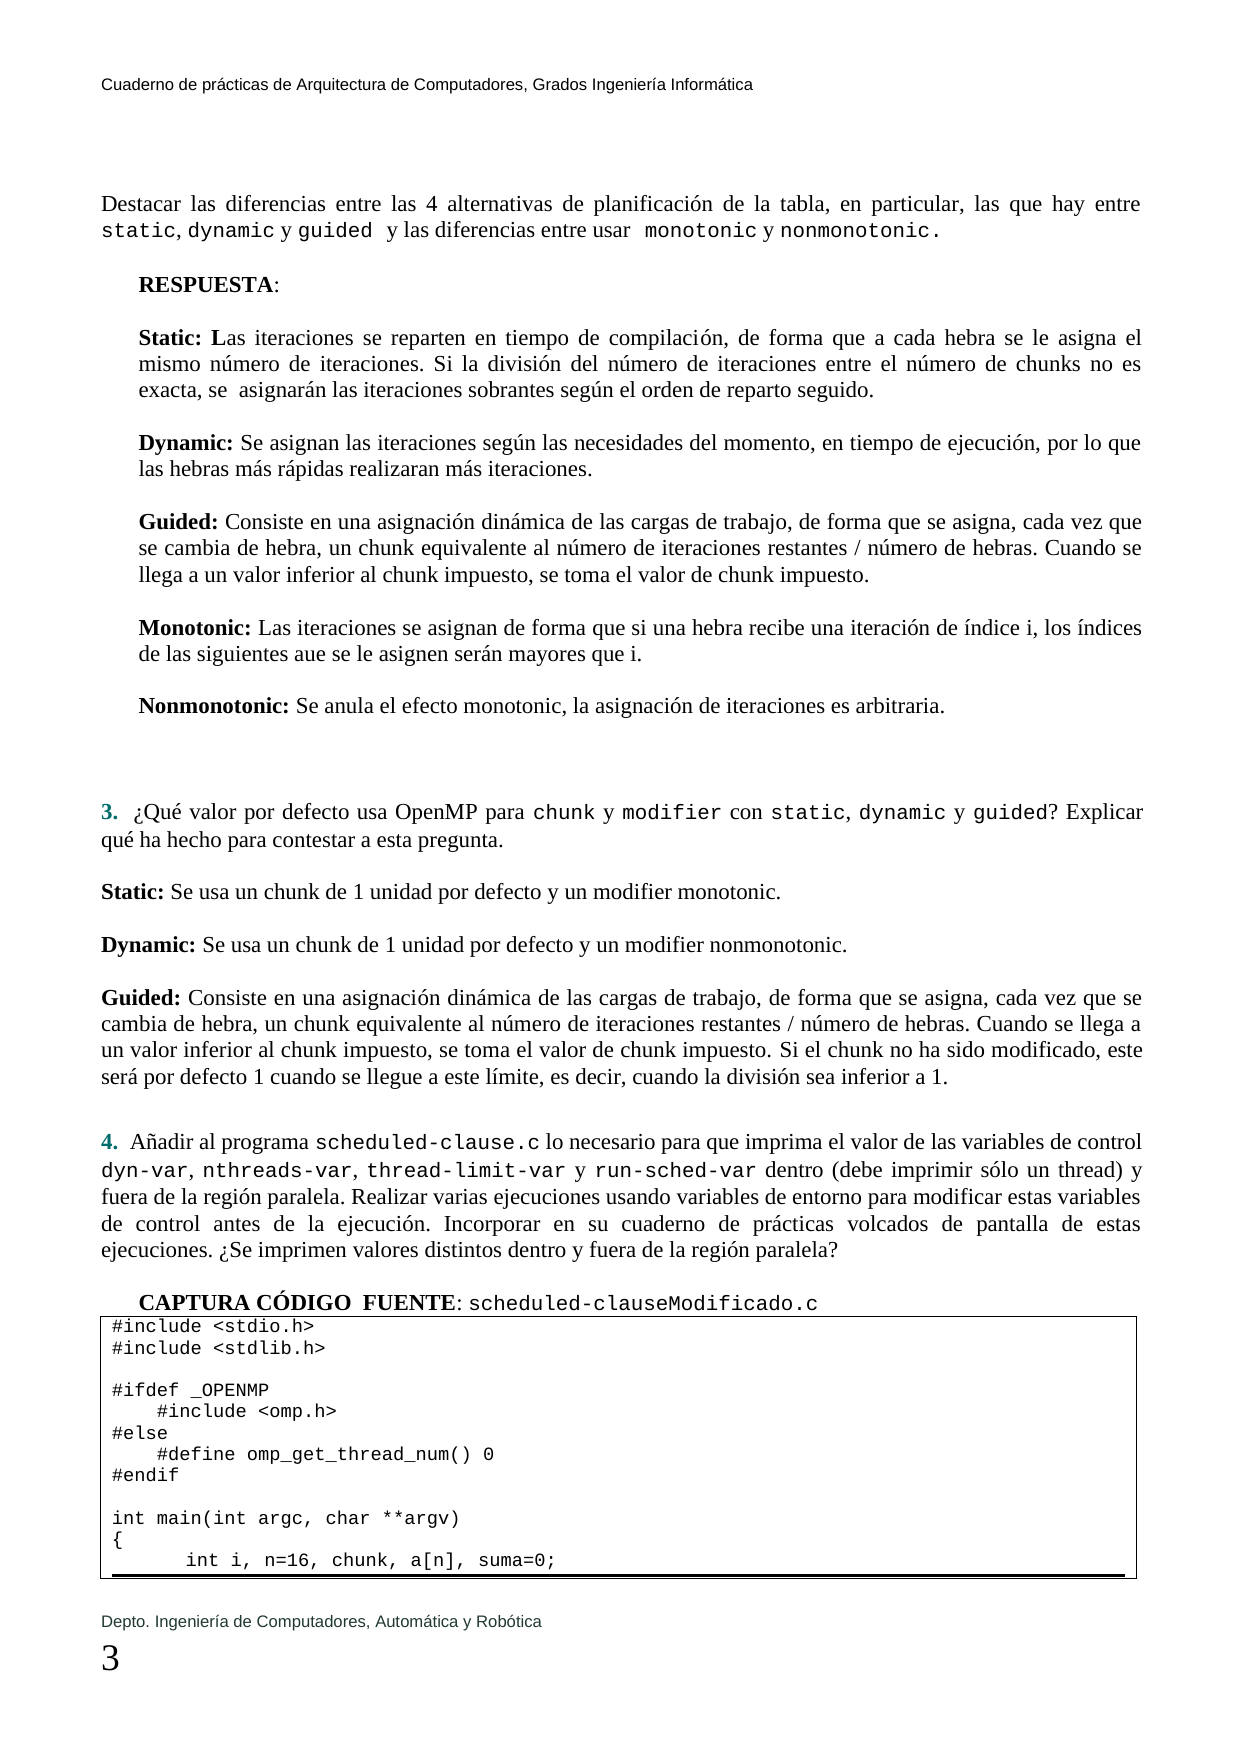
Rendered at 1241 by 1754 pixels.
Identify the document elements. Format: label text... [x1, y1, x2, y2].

list 4. Añadir al programa scheduled-clause.c lo necesario para que imprima el valor de las variables de control dyn-var, nthreads-var, thread-limit-var y run-sched-var dentro (debe imprimir sólo un thread) y fuera de la región paralela. Realizar varias ejecuciones usando variables de entorno para modificar estas variables de control antes de la ejecución. Incorporar en su cuaderno de prácticas volcados de pantalla de estas ejecuciones. ¿Se imprimen valores distintos dentro y fuera de la región paralela? [101, 1128, 1143, 1262]
text Dynamic: Se usa un chunk de 1 unidad por defecto y un modifier nonmonotonic. [101, 931, 1143, 957]
text Guided: Consiste en una asignación dinámica de las cargas de trabajo, de forma que se asigna, cada vez que se cambia de hebra, un chunk equivalente al número de iteraciones restantes / número de hebras. Cuando se llega a un valor inferior al chunk impuesto, se toma el valor de chunk impuesto. Si el chunk no ha sido modificado, este será por defecto 1 cuando se llegue a este límite, es decir, cuando la división sea inferior a 1. [101, 984, 1143, 1089]
text Nonmonotonic: Se anula el efecto monotonic, la asignación de iteraciones es arbitraria. [138, 693, 1143, 719]
table_header #include <stdio.h> #include <stdlib.h> #ifdef _OPENMP #include <omp.h> #else #define omp_get_thread_num() 0 #endif int main(int argc, char **argv) { int i, n=16, chunk, a[n], suma=0; [101, 1317, 1136, 1577]
text RESPUESTA: [138, 271, 1143, 297]
text 3. ¿Qué valor por defecto usa OpenMP para chunk y modifier con static, dynamic y guided? Explicar qué ha hecho para contestar a esta pregunta. [101, 798, 1143, 852]
text Static: Las iteraciones se reparten en tiempo de compilación, de forma que a cada hebra se le asigna el mismo número de iteraciones. Si la división del número de iteraciones entre el número de chunks no es exacta, se asignarán las iteraciones sobrantes según el orden de reparto seguido. [138, 324, 1143, 403]
list Destacar las diferencias entre las 4 alternativas de planificación de la tabla, en particular, las que hay entre static, dynamic y guided y las diferencias entre usar monotonic y nonmonotonic. [101, 190, 1143, 244]
text CAPTURA CÓDIGO FUENTE: scheduled-clauseModificado.c [138, 1289, 1143, 1316]
text Monotonic: Las iteraciones se asignan de forma que si una hebra recibe una iteración de índice i, los índices de las siguientes aue se le asignen serán mayores que i. [138, 613, 1143, 666]
text Static: Se usa un chunk de 1 unidad por defecto y un modifier monotonic. [101, 878, 1143, 905]
text Dynamic: Se asignan las iteraciones según las necesidades del momento, en tiempo de ejecución, por lo que las hebras más rápidas realizaran más iteraciones. [138, 429, 1143, 482]
text Guided: Consiste en una asignación dinámica de las cargas de trabajo, de forma que se asigna, cada vez que se cambia de hebra, un chunk equivalente al número de iteraciones restantes / número de hebras. Cuando se llega a un valor inferior al chunk impuesto, se toma el valor de chunk impuesto. [138, 508, 1143, 587]
